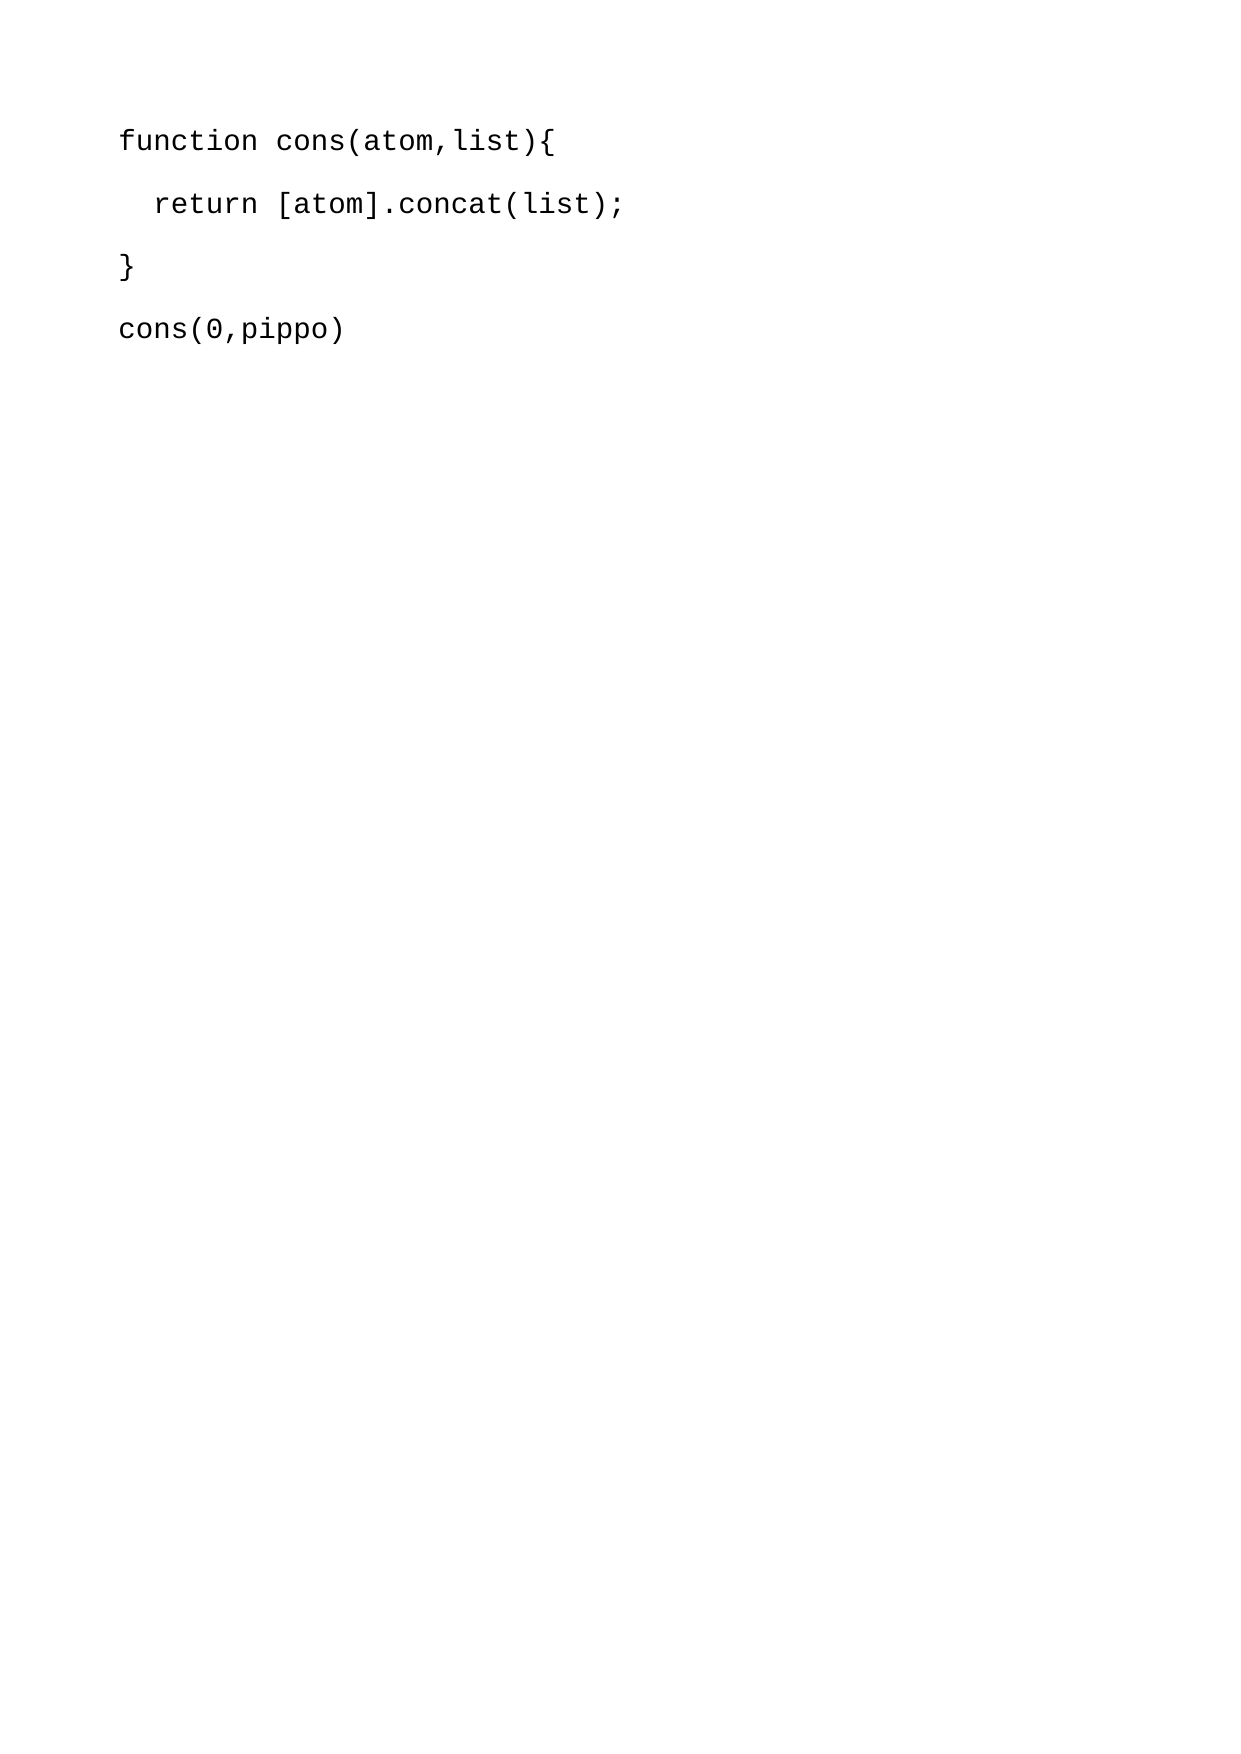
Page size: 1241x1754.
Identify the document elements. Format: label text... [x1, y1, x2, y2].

text cons(0,pippo) [118, 314, 1122, 347]
text return [atom].concat(list); [118, 189, 1122, 222]
text } [118, 252, 1122, 284]
text function cons(atom,list){ [118, 127, 1122, 159]
